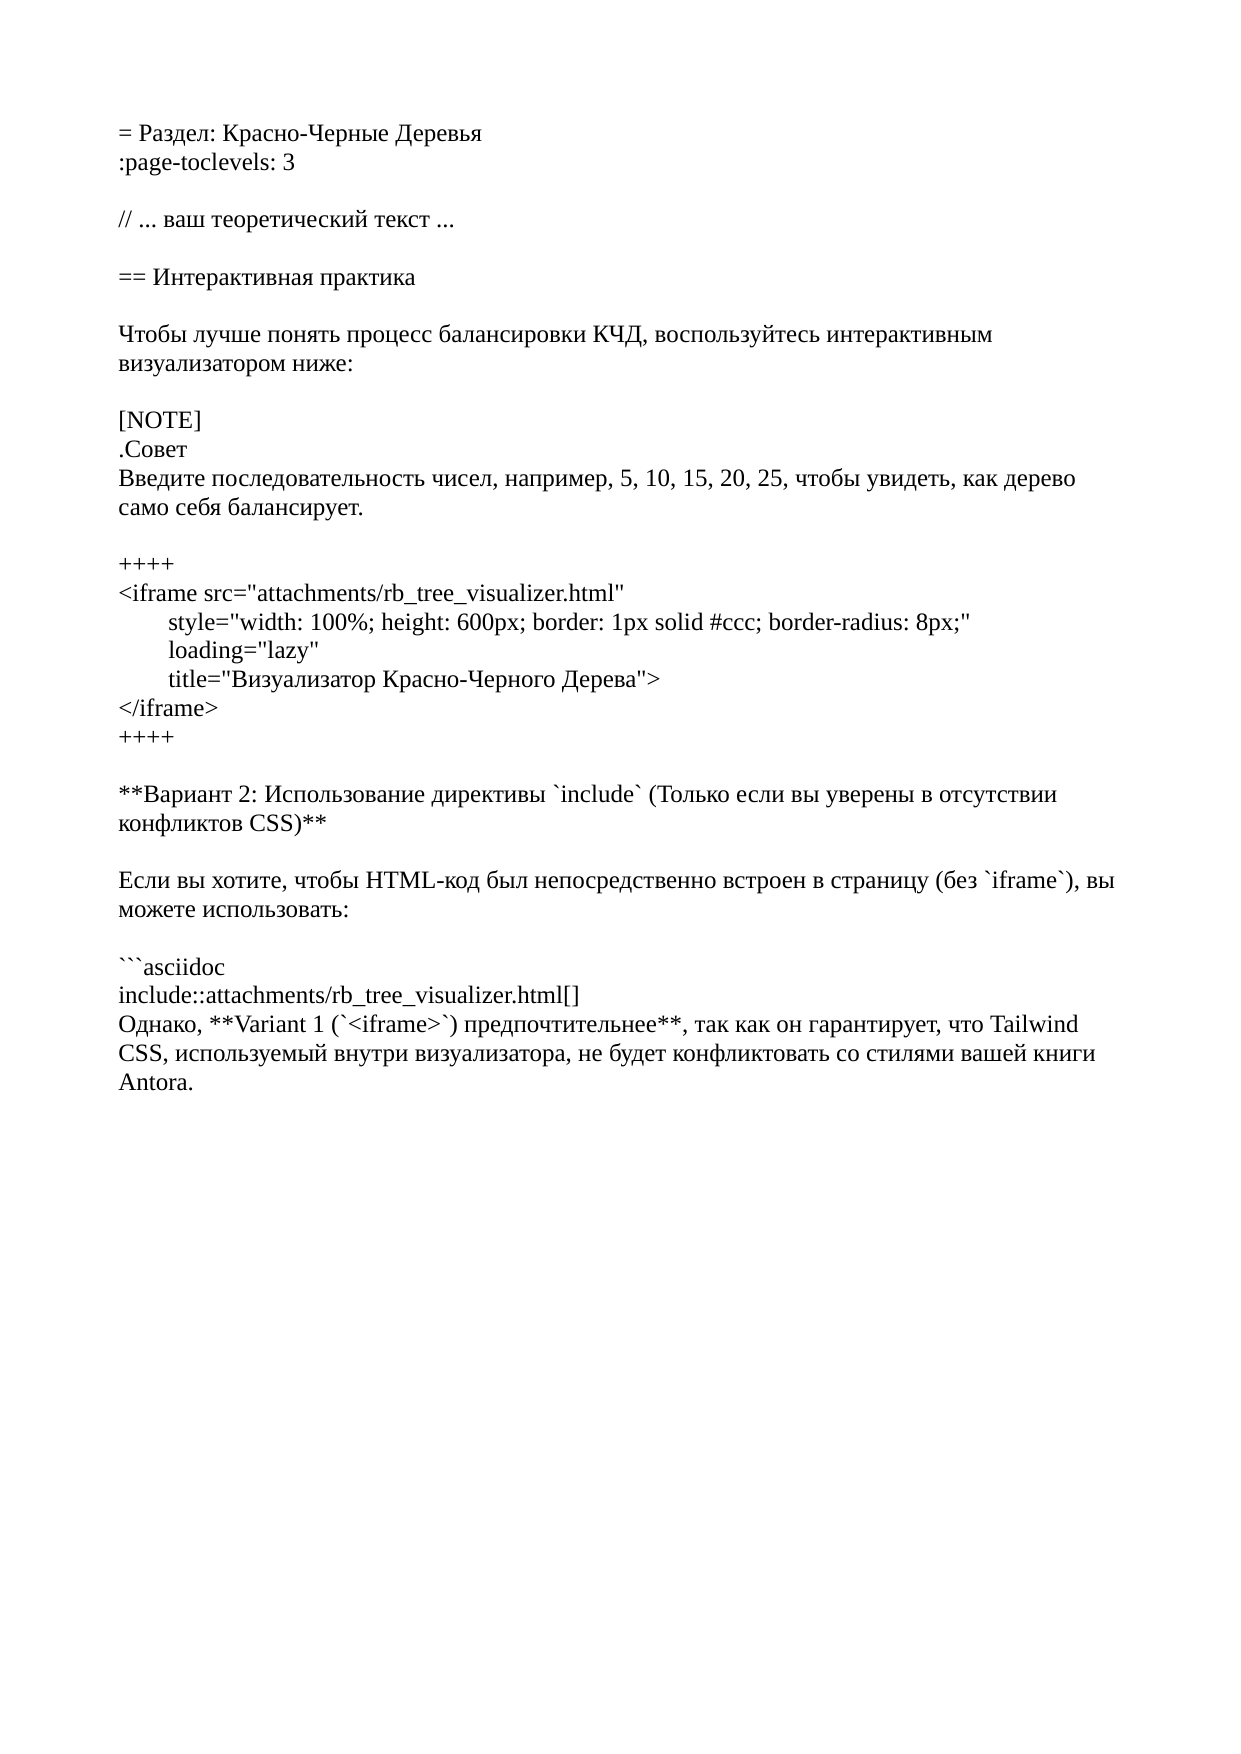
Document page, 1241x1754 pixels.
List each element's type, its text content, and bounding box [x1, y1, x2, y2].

text // ... ваш теоретический текст ... [118, 204, 1122, 233]
text Чтобы лучше понять процесс балансировки КЧД, воспользуйтесь интерактивным визуализатором ниже: [118, 319, 1122, 377]
text style="width: 100%; height: 600px; border: 1px solid #ccc; border-radius: 8px;" [118, 607, 1122, 636]
text </iframe> [118, 693, 1122, 722]
text Если вы хотите, чтобы HTML-код был непосредственно встроен в страницу (без `iframe`), вы можете использовать: [118, 866, 1122, 923]
text include::attachments/rb_tree_visualizer.html[] [118, 981, 1122, 1009]
text .Совет [118, 434, 1122, 463]
text ```asciidoc [118, 952, 1122, 981]
text = Раздел: Красно-Черные Деревья [118, 118, 1122, 147]
text :page-toclevels: 3 [118, 147, 1122, 176]
text loading="lazy" [118, 636, 1122, 664]
text title="Визуализатор Красно-Черного Дерева"> [118, 664, 1122, 693]
text ++++ [118, 722, 1122, 751]
text Введите последовательность чисел, например, 5, 10, 15, 20, 25, чтобы увидеть, как дерево само себя балансирует. [118, 463, 1122, 521]
text Однако, **Variant 1 (`<iframe>`) предпочтительнее**, так как он гарантирует, что Tailwind CSS, используемый внутри визуализатора, не будет конфликтовать со стилями вашей книги Antora. [118, 1009, 1122, 1096]
text [NOTE] [118, 406, 1122, 434]
text <iframe src="attachments/rb_tree_visualizer.html" [118, 578, 1122, 607]
text **Вариант 2: Использование директивы `include` (Только если вы уверены в отсутствии конфликтов CSS)** [118, 779, 1122, 837]
text ++++ [118, 549, 1122, 578]
text == Интерактивная практика [118, 262, 1122, 291]
